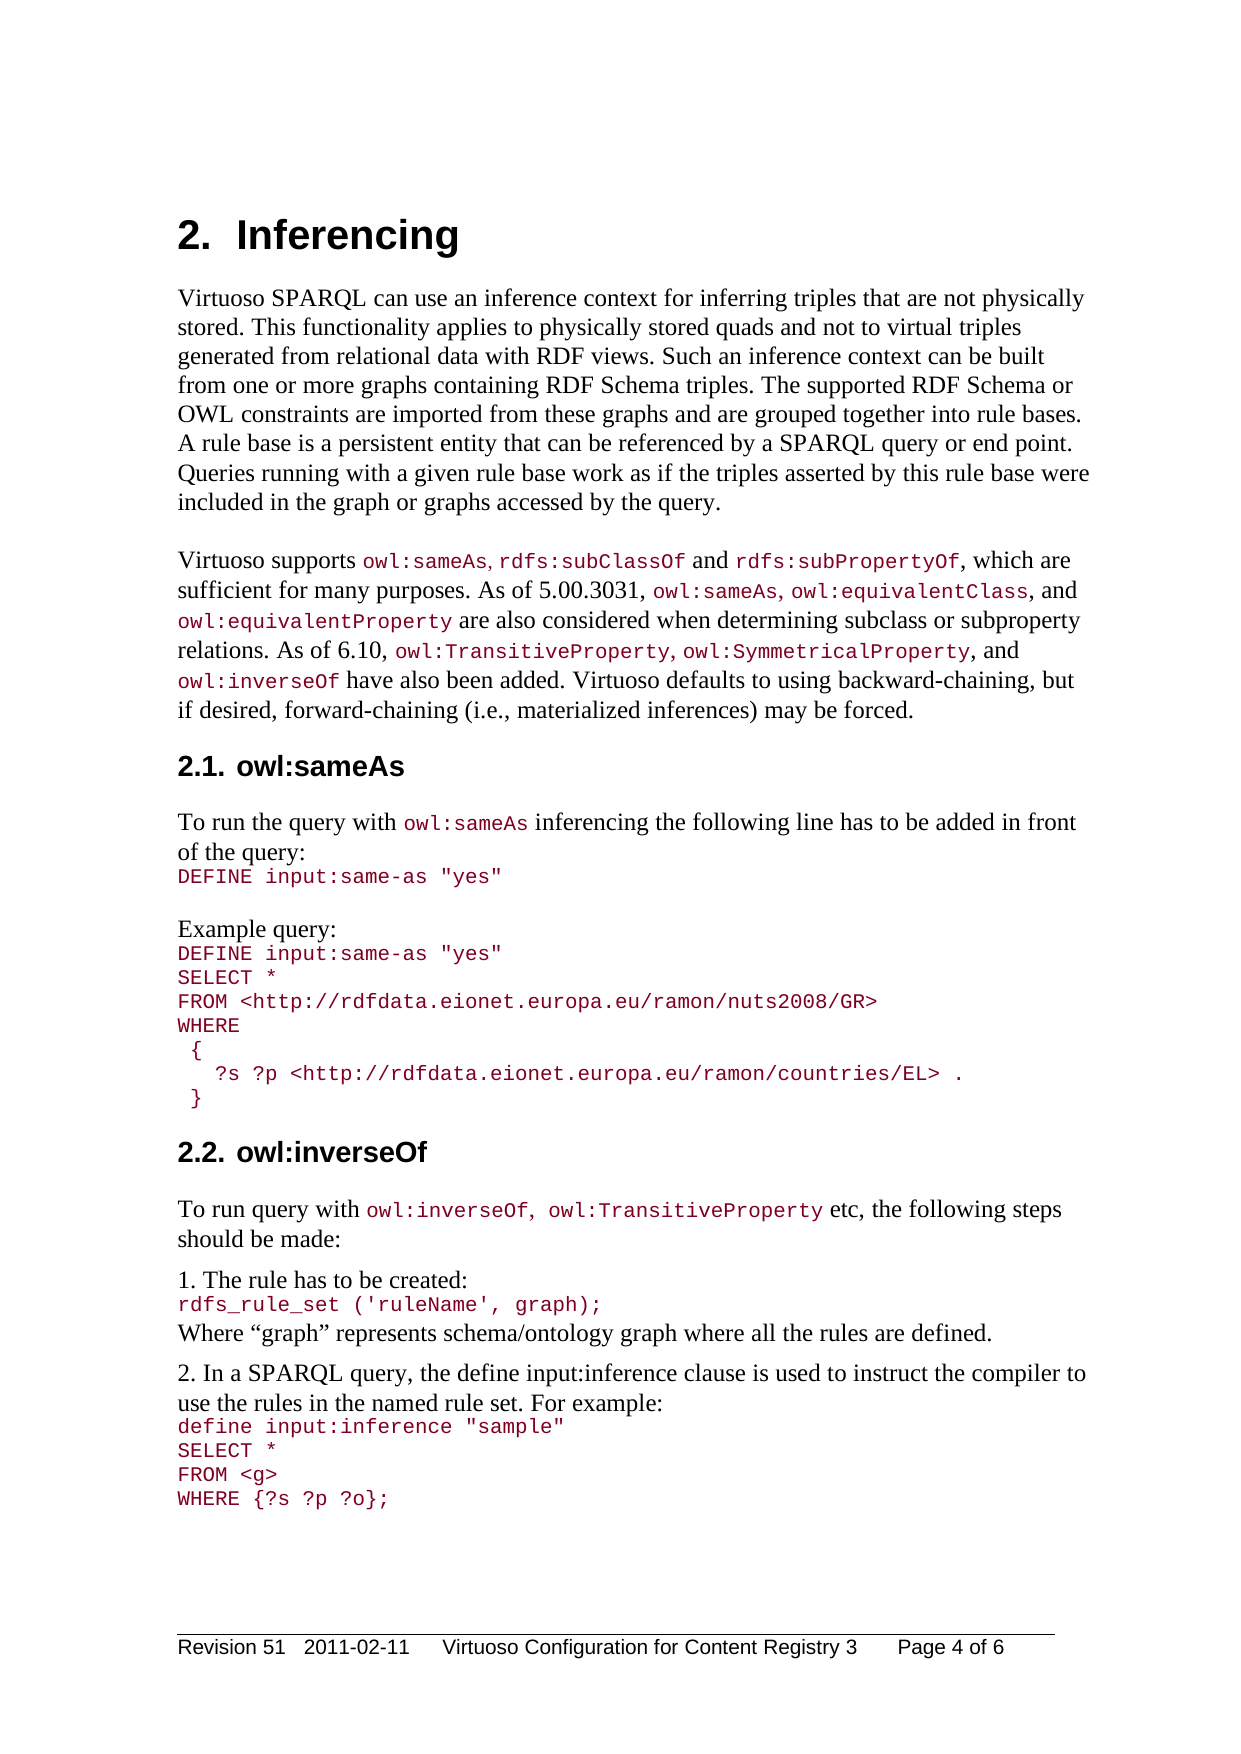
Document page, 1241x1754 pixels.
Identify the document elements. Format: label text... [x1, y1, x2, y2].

text To run the query with owl:sameAs inferencing the following line has to be added in front of the query: DEFINE input:same-as "yes" Example query: DEFINE input:same-as "yes" SELECT * FROM <http://rdfdata.eionet.europa.eu/ramon/nuts2008/GR> WHERE { ?s ?p <http://rdfdata.eionet.europa.eu/ramon/countries/EL> . } [177, 807, 1092, 1111]
text 2. In a SPARQL query, the define input:inference clause is used to instruct the compiler to use the rules in the named rule set. For example: define input:inference "sample" SELECT * FROM <g> WHERE {?s ?p ?o}; [177, 1358, 1092, 1512]
text To run query with owl:inverseOf, owl:TransitiveProperty etc, the following steps should be made: [177, 1194, 1092, 1253]
text Virtuoso SPARQL can use an inference context for inferring triples that are not physically stored. This functionality applies to physically stored quads and not to virtual triples generated from relational data with RDF views. Such an inference context can be built from one or more graphs containing RDF Schema triples. The supported RDF Schema or OWL constraints are imported from these graphs and are grouped together into rule bases. A rule base is a persistent entity that can be referenced by a SPARQL query or end point. Queries running with a given rule base work as if the triples asserted by this rule base were included in the graph or graphs accessed by the query. Virtuoso supports owl:sameAs, rdfs:subClassOf and rdfs:subPropertyOf, which are sufficient for many purposes. As of 5.00.3031, owl:sameAs, owl:equivalentClass, and owl:equivalentProperty are also considered when determining subclass or subproperty relations. As of 6.10, owl:TransitiveProperty, owl:SymmetricalProperty, and owl:inverseOf have also been added. Virtuoso defaults to using backward-chaining, but if desired, forward-chaining (i.e., materialized inferences) may be forced. [177, 283, 1092, 724]
subtitle owl:sameAs [177, 748, 1092, 782]
text 1. The rule has to be created: rdfs_rule_set ('ruleName', graph); Where “graph” represents schema/ontology graph where all the rules are defined. [177, 1264, 1092, 1347]
subtitle owl:inverseOf [177, 1135, 1092, 1169]
subtitle Inferencing [177, 210, 1092, 258]
